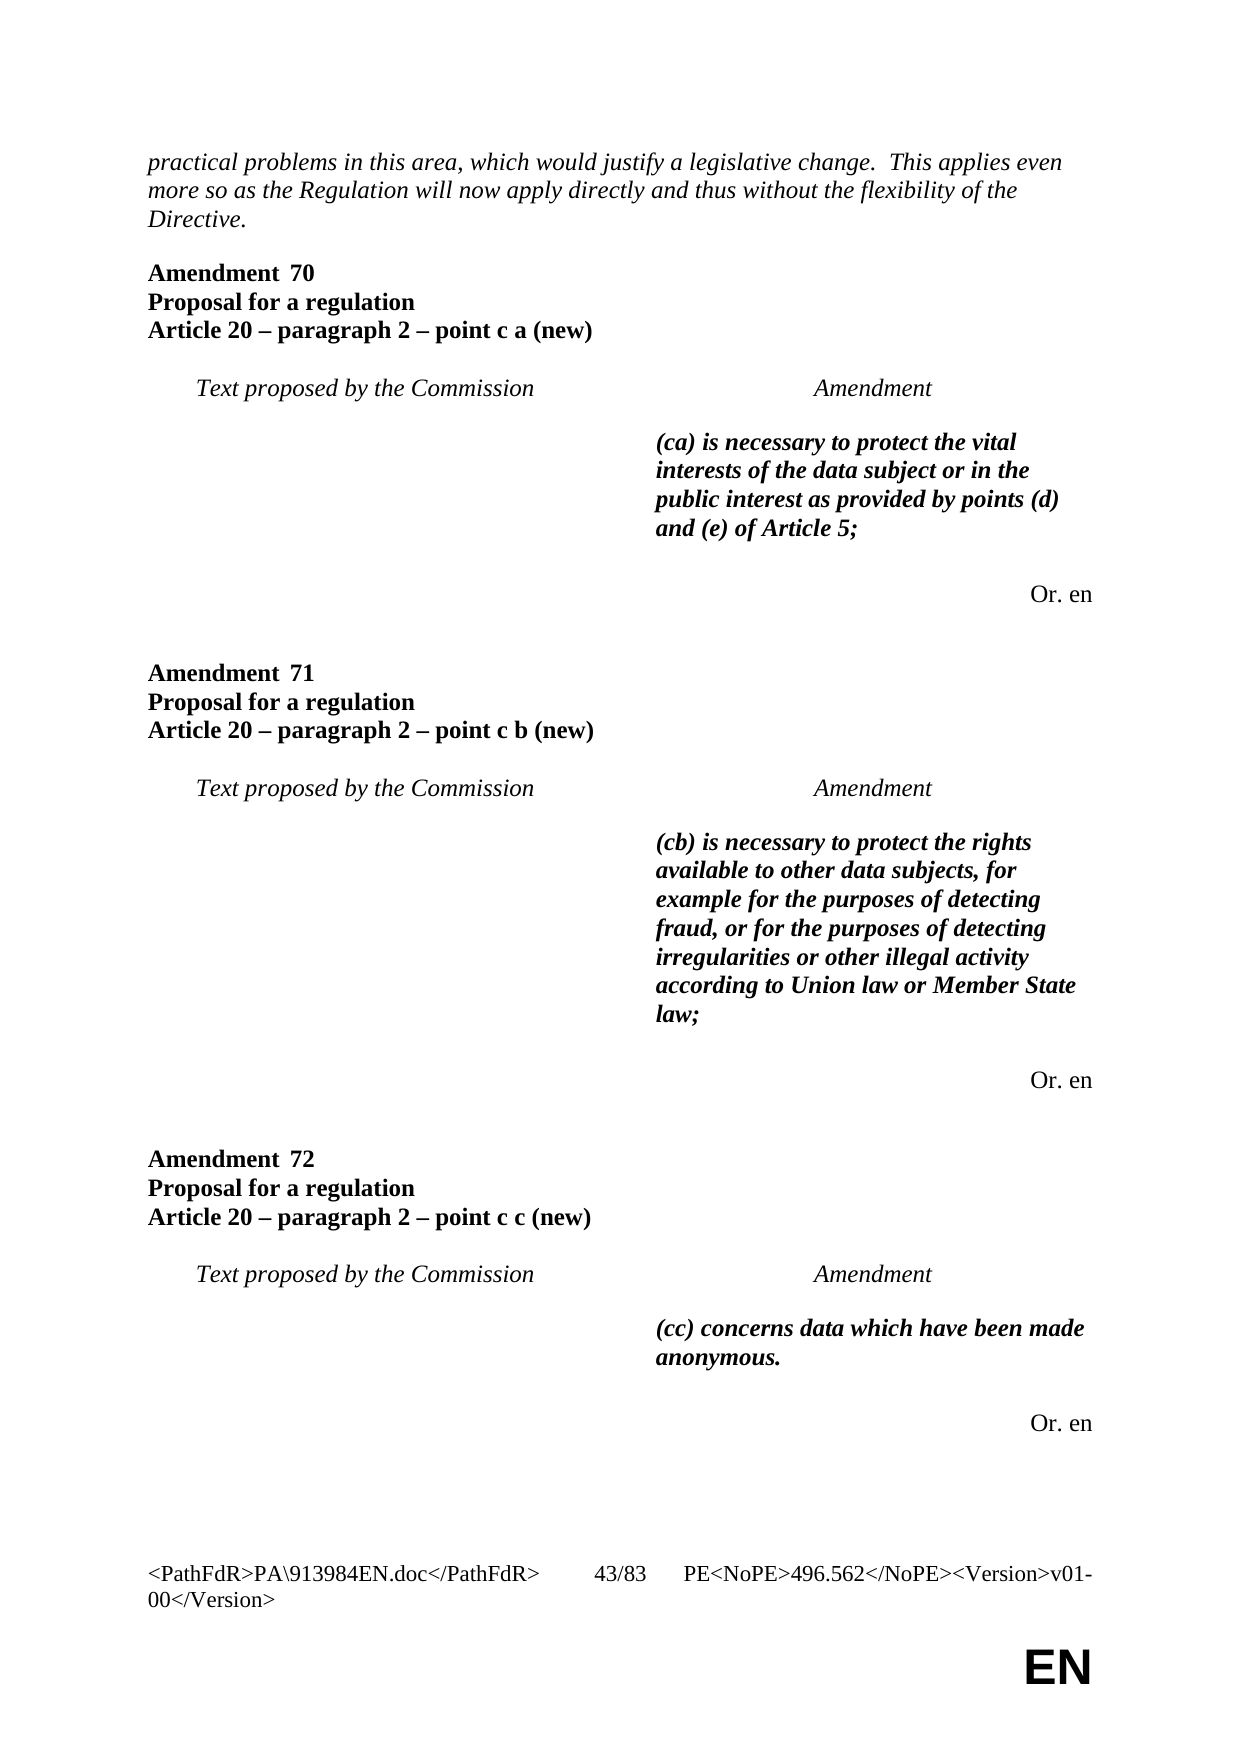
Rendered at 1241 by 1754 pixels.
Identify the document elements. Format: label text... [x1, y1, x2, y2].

table_cell Text proposed by the Commission [112, 1259, 620, 1313]
table_cell (cc) concerns data which have been made anonymous. [620, 1313, 1128, 1383]
text <Amend>Amendment <NumAm>70</NumAm> [148, 258, 1092, 287]
table_cell Amendment [620, 373, 1128, 427]
table_cell [112, 827, 620, 1041]
text <Amend>Amendment <NumAm>71</NumAm> [148, 658, 1092, 687]
table_cell Amendment [620, 773, 1128, 827]
text <DocAmend>Proposal for a regulation</DocAmend> [148, 1173, 1092, 1202]
text <Article>Article 20 – paragraph 2 – point c a (new)</Article> [148, 316, 1092, 344]
table_cell [112, 1313, 620, 1383]
text Or. <Original>{EN}en</Original> [148, 1066, 1092, 1094]
table_cell Text proposed by the Commission [112, 773, 620, 827]
text Or. <Original>{EN}en</Original> [148, 579, 1092, 608]
table_header [112, 744, 1128, 773]
table_header [112, 1231, 1128, 1259]
text <Article>Article 20 – paragraph 2 – point c c (new)</Article> [148, 1202, 1092, 1231]
table_header [112, 344, 1128, 373]
table_cell (ca) is necessary to protect the vital interests of the data subject or in the public interest as provided by points (d) and (e) of Article 5; [620, 427, 1128, 554]
table_cell (cb) is necessary to protect the rights available to other data subjects, for example for the purposes of detecting fraud, or for the purposes of detecting irregularities or other illegal activity according to Union law or Member State law; [620, 827, 1128, 1041]
text <Article>Article 20 – paragraph 2 – point c b (new)</Article> [148, 716, 1092, 744]
table_cell Text proposed by the Commission [112, 373, 620, 427]
text Or. <Original>{EN}en</Original> [148, 1408, 1092, 1437]
table_cell [112, 427, 620, 554]
text <DocAmend>Proposal for a regulation</DocAmend> [148, 687, 1092, 716]
text <Amend>Amendment <NumAm>72</NumAm> [148, 1144, 1092, 1173]
text <DocAmend>Proposal for a regulation</DocAmend> [148, 287, 1092, 316]
text practical problems in this area, which would justify a legislative change. This applies even more so as the Regulation will now apply directly and thus without the flexibility of the Directive. [148, 147, 1092, 233]
table_cell Amendment [620, 1259, 1128, 1313]
